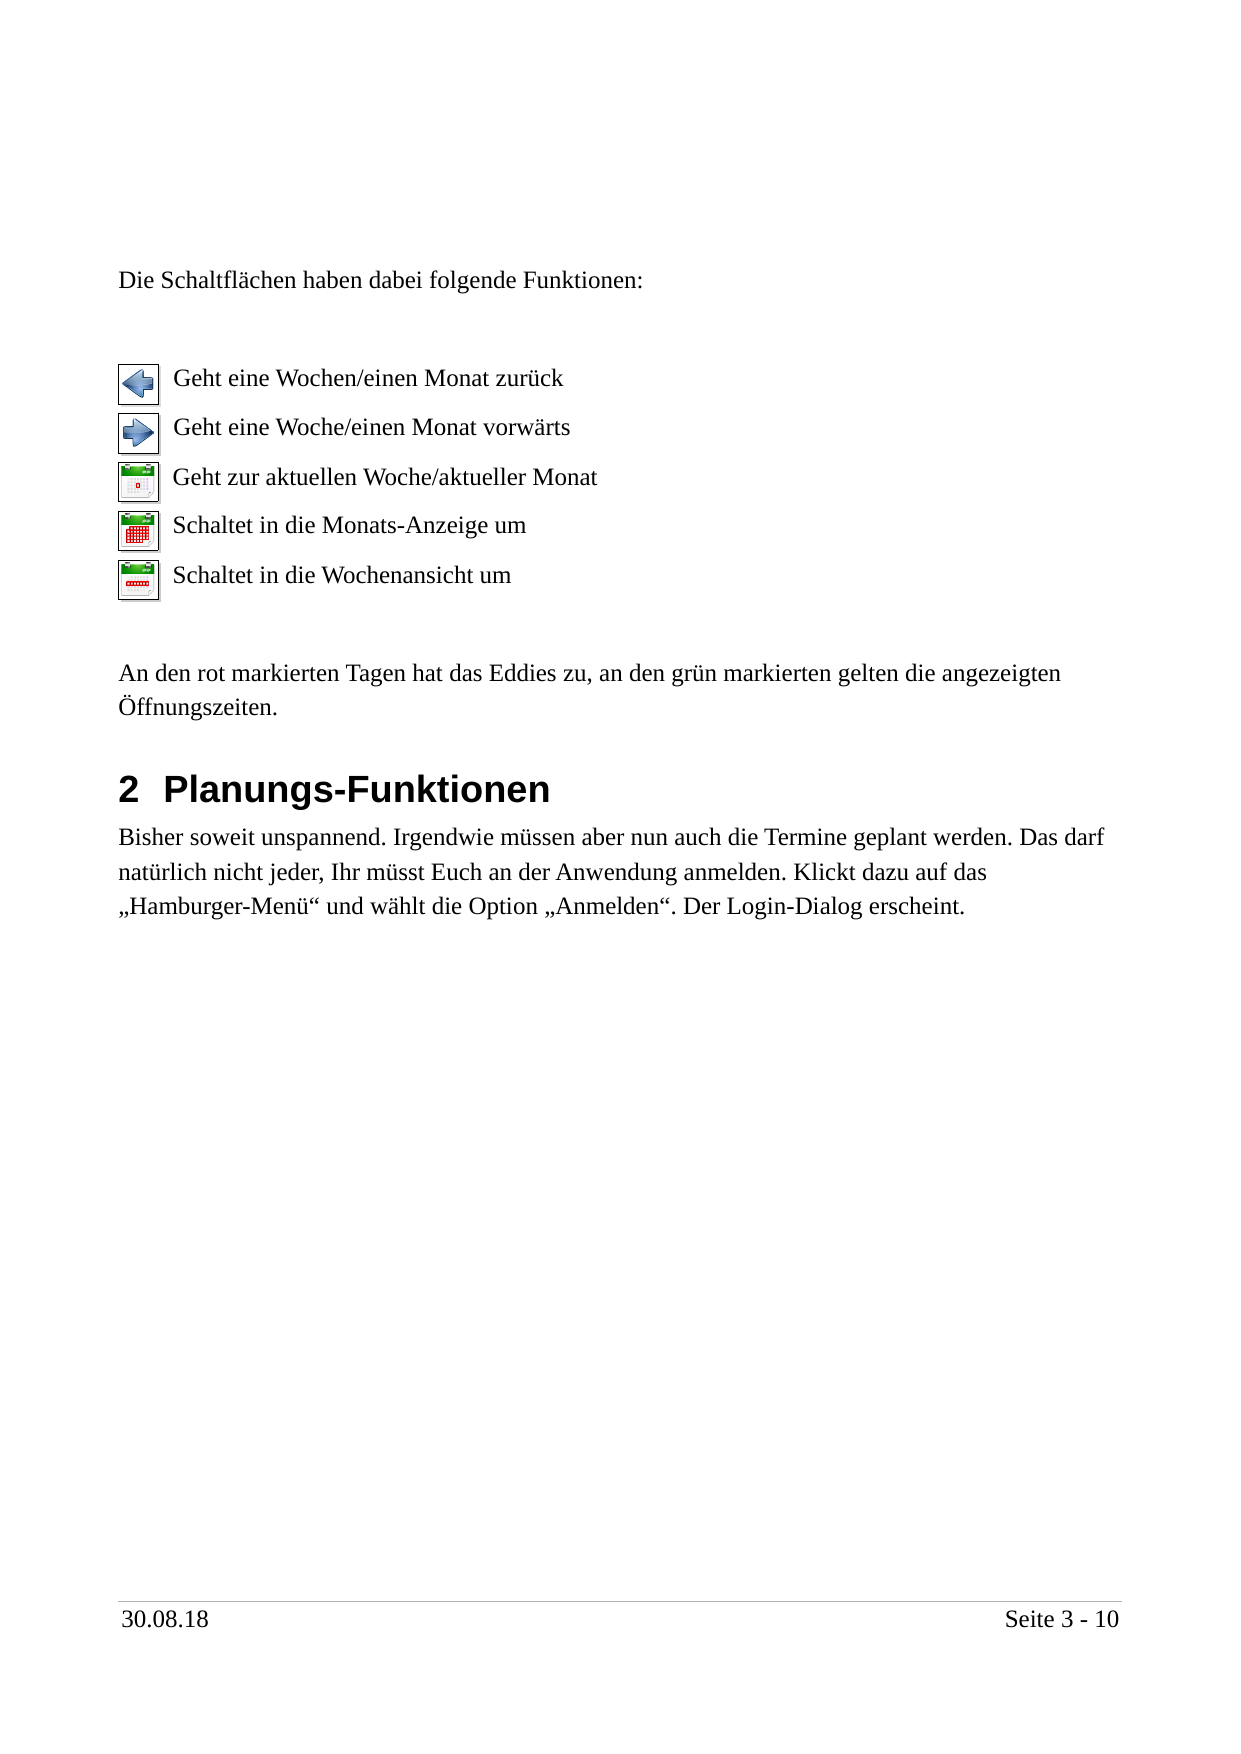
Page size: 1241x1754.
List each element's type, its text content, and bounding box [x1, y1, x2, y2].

text An den rot markierten Tagen hat das Eddies zu, an den grün markierten gelten die angezeigten Öffnungszeiten. [118, 658, 1122, 721]
text Bisher soweit unspannend. Irgendwie müssen aber nun auch die Termine geplant werden. Das darf natürlich nicht jeder, Ihr müsst Euch an der Anwendung anmelden. Klickt dazu auf das „Hamburger-Menü“ und wählt die Option „Anmelden“. Der Login-Dialog erscheint. [118, 822, 1122, 920]
text [119, 365, 158, 404]
text [119, 512, 158, 550]
text Geht eine Woche/einen Monat vorwärts [159, 412, 1122, 441]
text Geht eine Wochen/einen Monat zurück [159, 363, 1122, 392]
text [119, 561, 158, 599]
text [119, 463, 158, 501]
text Schaltet in die Monats-Anzeige um [159, 511, 1122, 539]
text Schaltet in die Wochenansicht um [159, 560, 1122, 588]
subtitle Planungs-Funktionen [118, 766, 1122, 810]
text Die Schaltflächen haben dabei folgende Funktionen: [118, 265, 1122, 294]
text [119, 414, 158, 453]
text Geht zur aktuellen Woche/aktueller Monat [159, 462, 1122, 490]
